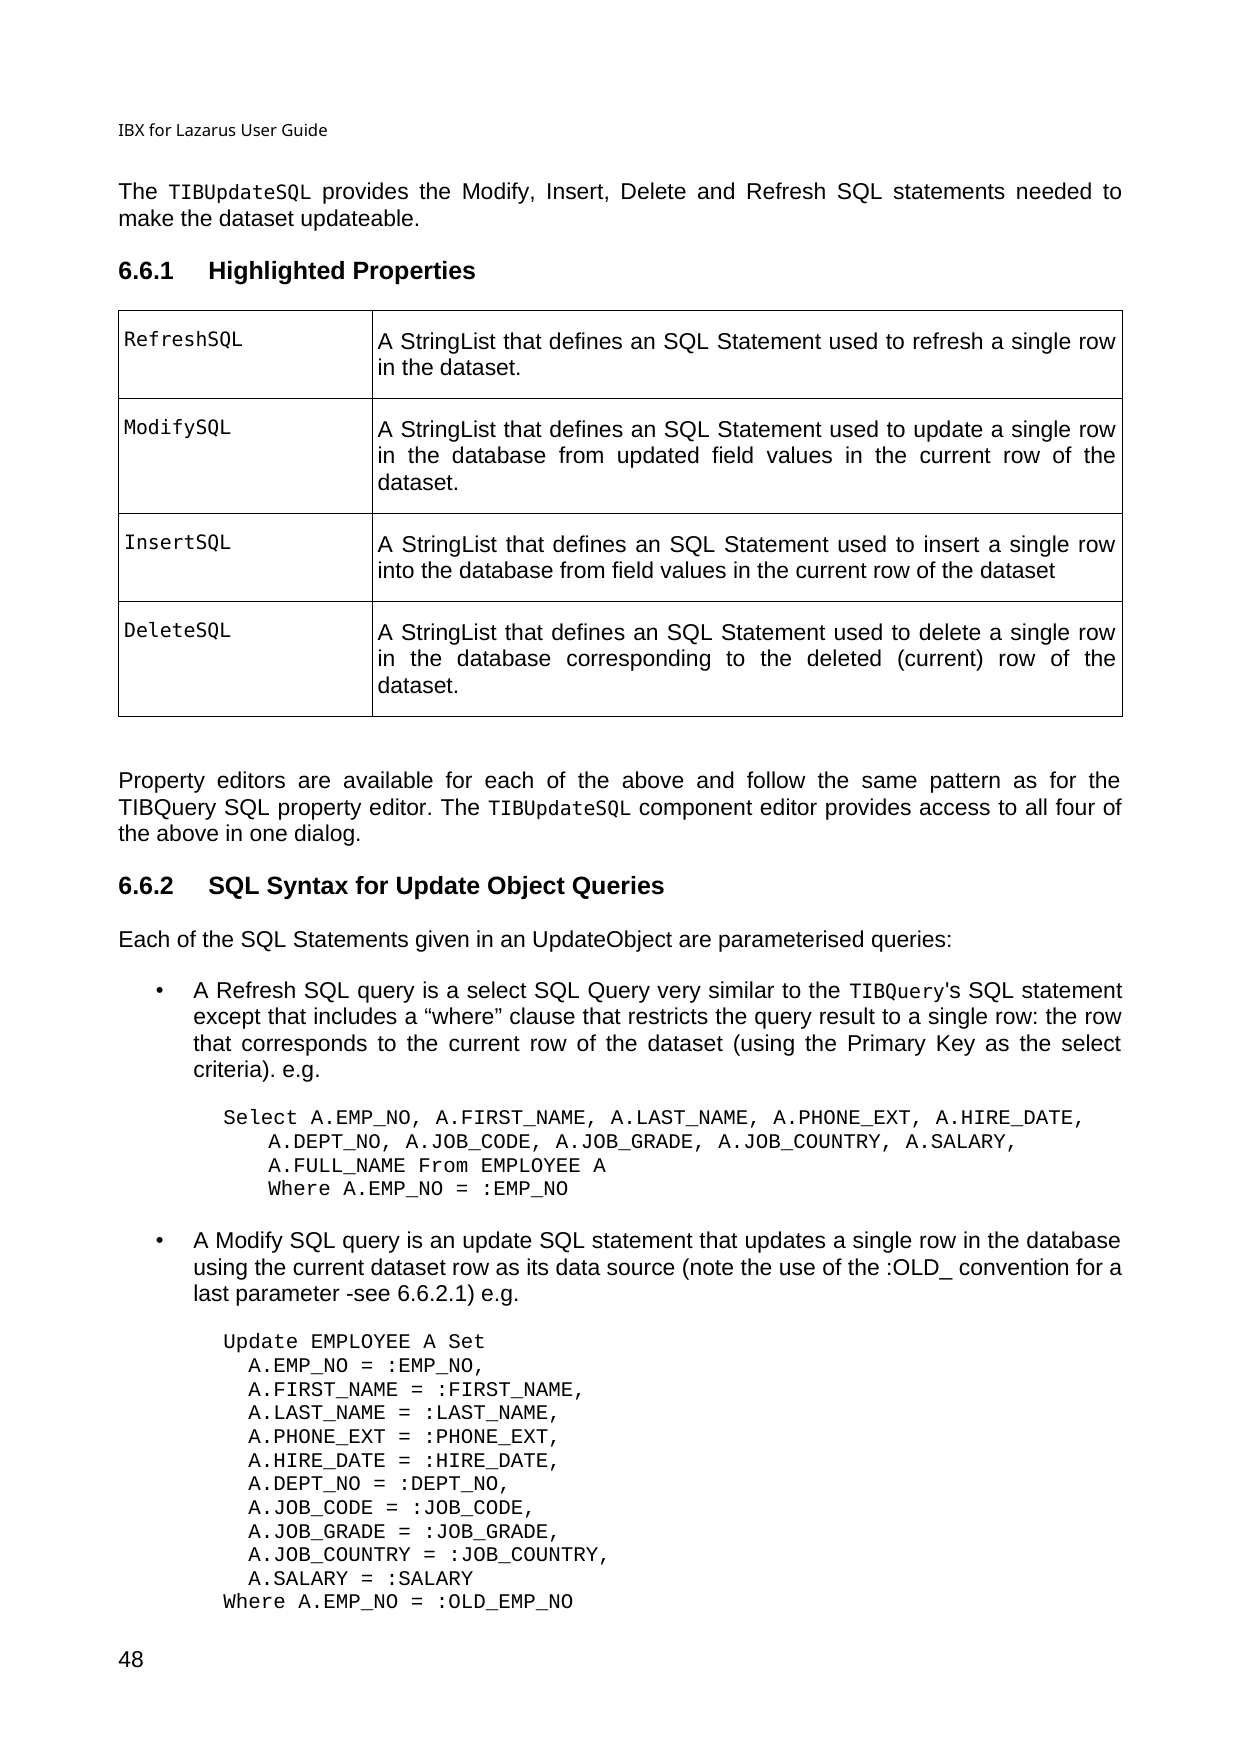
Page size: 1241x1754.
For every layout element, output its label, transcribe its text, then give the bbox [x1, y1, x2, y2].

table_cell DeleteSQL [119, 602, 372, 716]
text A.DEPT_NO = :DEPT_NO, [223, 1473, 1122, 1497]
table_header A StringList that defines an SQL Statement used to refresh a single row in the dataset. [373, 311, 1122, 398]
text Each of the SQL Statements given in an UpdateObject are parameterised queries: [118, 926, 1122, 952]
text A.FIRST_NAME = :FIRST_NAME, [223, 1379, 1122, 1402]
text Where A.EMP_NO = :OLD_EMP_NO [223, 1592, 1122, 1615]
subtitle SQL Syntax for Update Object Queries [118, 871, 1122, 900]
text A.JOB_GRADE = :JOB_GRADE, [223, 1521, 1122, 1544]
table_cell A StringList that defines an SQL Statement used to delete a single row in the database corresponding to the deleted (current) row of the dataset. [373, 602, 1122, 716]
subtitle Highlighted Properties [118, 256, 1122, 284]
text A.JOB_CODE = :JOB_CODE, [223, 1497, 1122, 1521]
text A.EMP_NO = :EMP_NO, [223, 1355, 1122, 1379]
text Property editors are available for each of the above and follow the same pattern as for the TIBQuery SQL property editor. The TIBUpdateSQL component editor provides access to all four of the above in one dialog. [118, 767, 1122, 846]
table_cell A StringList that defines an SQL Statement used to insert a single row into the database from field values in the current row of the dataset [373, 514, 1122, 601]
list A Refresh SQL query is a select SQL Query very similar to the TIBQuery's SQL statement except that includes a “where” clause that restricts the query result to a single row: the row that corresponds to the current row of the dataset (using the Primary Key as the select criteria). e.g. [156, 977, 1122, 1082]
list A Modify SQL query is an update SQL statement that updates a single row in the database using the current dataset row as its data source (note the use of the :OLD_ convention for a last parameter -see 6.6.2.1) e.g. [156, 1227, 1122, 1306]
table_cell A StringList that defines an SQL Statement used to update a single row in the database from updated field values in the current row of the dataset. [373, 399, 1122, 513]
table_cell InsertSQL [119, 514, 372, 601]
table_cell ModifySQL [119, 399, 372, 513]
text Update EMPLOYEE A Set [223, 1331, 1122, 1355]
text A.HIRE_DATE = :HIRE_DATE, [223, 1450, 1122, 1473]
text A.LAST_NAME = :LAST_NAME, [223, 1402, 1122, 1426]
text A.JOB_COUNTRY = :JOB_COUNTRY, [223, 1544, 1122, 1568]
table_header RefreshSQL [119, 311, 372, 398]
text A.SALARY = :SALARY [223, 1568, 1122, 1592]
text A.PHONE_EXT = :PHONE_EXT, [223, 1426, 1122, 1450]
text The TIBUpdateSQL provides the Modify, Insert, Delete and Refresh SQL statements needed to make the dataset updateable. [118, 178, 1122, 231]
text Select A.EMP_NO, A.FIRST_NAME, A.LAST_NAME, A.PHONE_EXT, A.HIRE_DATE, A.DEPT_NO, A.JOB_CODE, A.JOB_GRADE, A.JOB_COUNTRY, A.SALARY, A.FULL_NAME From EMPLOYEE A Where A.EMP_NO = :EMP_NO [223, 1107, 1122, 1202]
